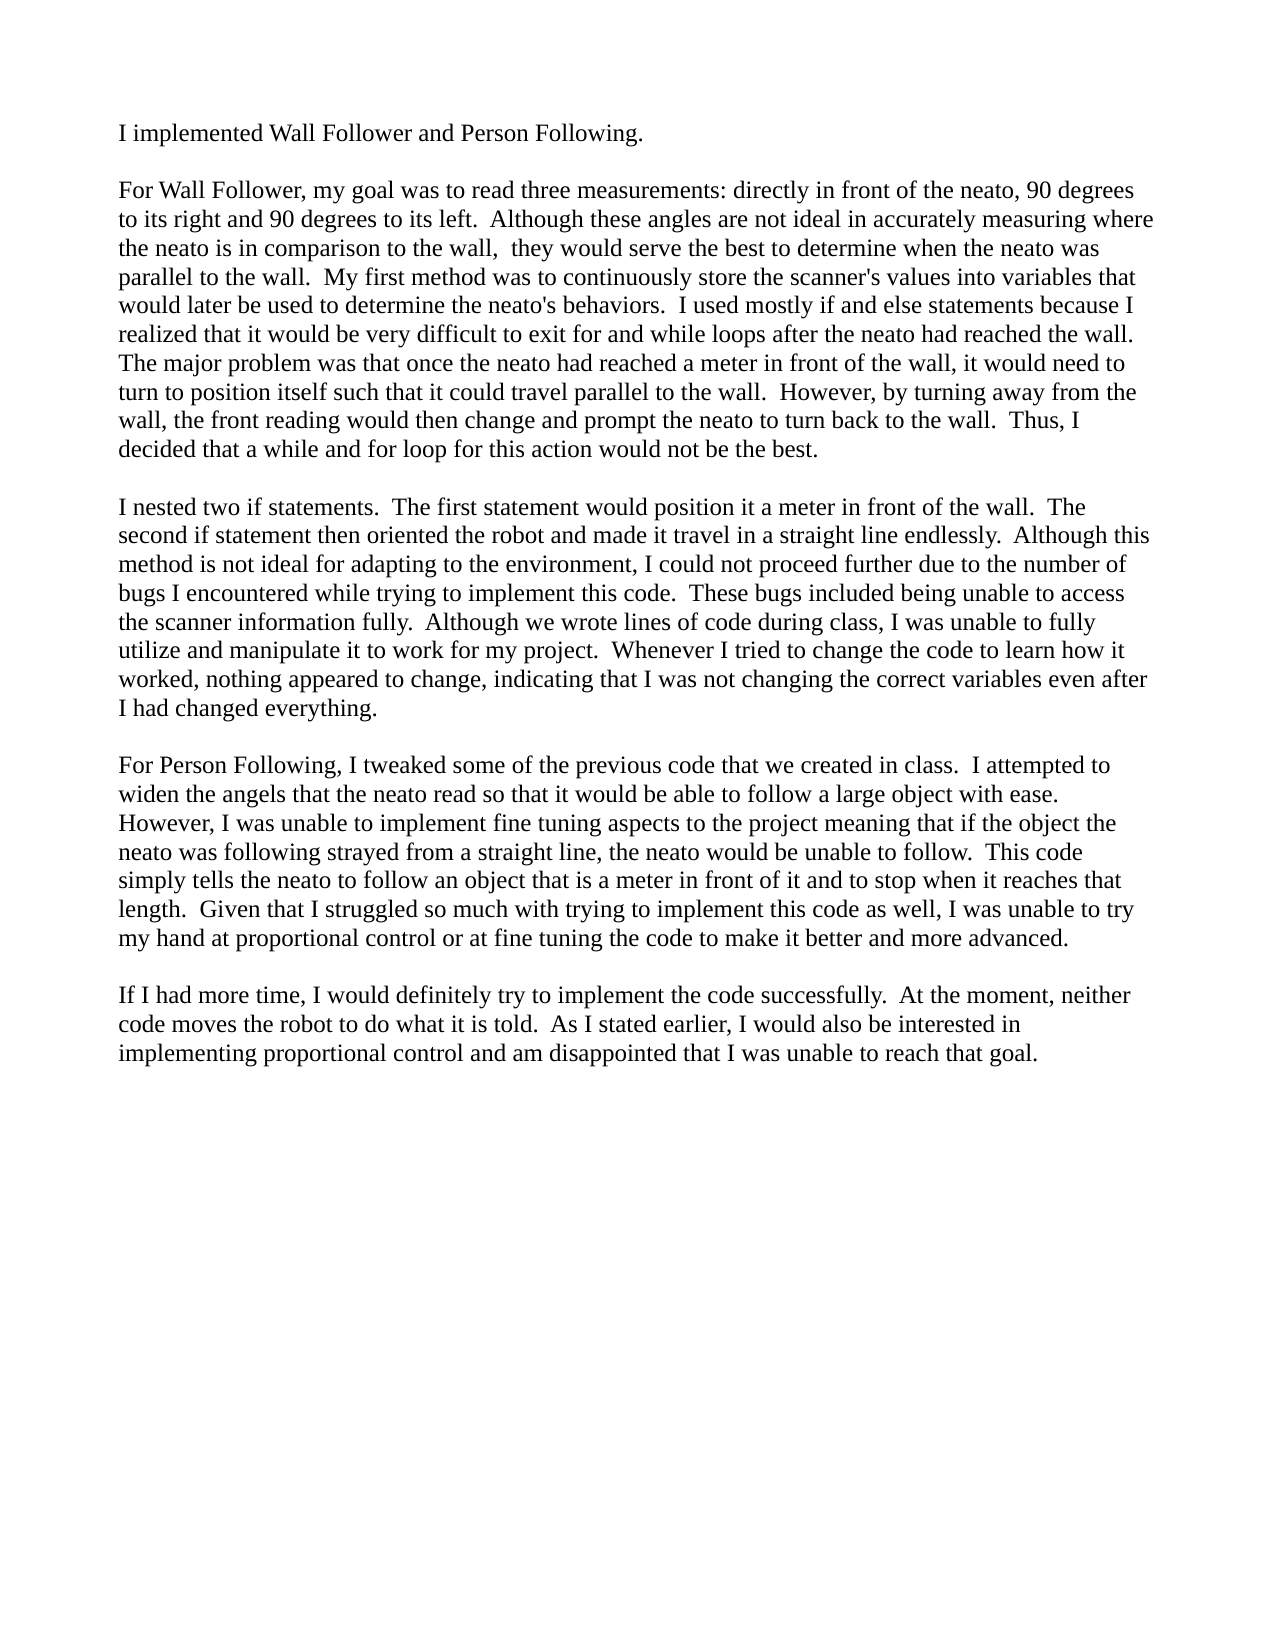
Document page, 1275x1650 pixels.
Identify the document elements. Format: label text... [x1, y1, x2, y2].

text I nested two if statements. The first statement would position it a meter in front of the wall. The second if statement then oriented the robot and made it travel in a straight line endlessly. Although this method is not ideal for adapting to the environment, I could not proceed further due to the number of bugs I encountered while trying to implement this code. These bugs included being unable to access the scanner information fully. Although we wrote lines of code during class, I was unable to fully utilize and manipulate it to work for my project. Whenever I tried to change the code to learn how it worked, nothing appeared to change, indicating that I was not changing the correct variables even after I had changed everything. [118, 492, 1157, 722]
text If I had more time, I would definitely try to implement the code successfully. At the moment, neither code moves the robot to do what it is told. As I stated earlier, I would also be interested in implementing proportional control and am disappointed that I was unable to reach that goal. [118, 981, 1157, 1067]
text For Wall Follower, my goal was to read three measurements: directly in front of the neato, 90 degrees to its right and 90 degrees to its left. Although these angles are not ideal in accurately measuring where the neato is in comparison to the wall, they would serve the best to determine when the neato was parallel to the wall. My first method was to continuously store the scanner's values into variables that would later be used to determine the neato's behaviors. I used mostly if and else statements because I realized that it would be very difficult to exit for and while loops after the neato had reached the wall. The major problem was that once the neato had reached a meter in front of the wall, it would need to turn to position itself such that it could travel parallel to the wall. However, by turning away from the wall, the front reading would then change and prompt the neato to turn back to the wall. Thus, I decided that a while and for loop for this action would not be the best. [118, 176, 1157, 463]
text For Person Following, I tweaked some of the previous code that we created in class. I attempted to widen the angels that the neato read so that it would be able to follow a large object with ease. However, I was unable to implement fine tuning aspects to the project meaning that if the object the neato was following strayed from a straight line, the neato would be unable to follow. This code simply tells the neato to follow an object that is a meter in front of it and to stop when it reaches that length. Given that I struggled so much with trying to implement this code as well, I was unable to try my hand at proportional control or at fine tuning the code to make it better and more advanced. [118, 751, 1157, 952]
text I implemented Wall Follower and Person Following. [118, 118, 1157, 147]
